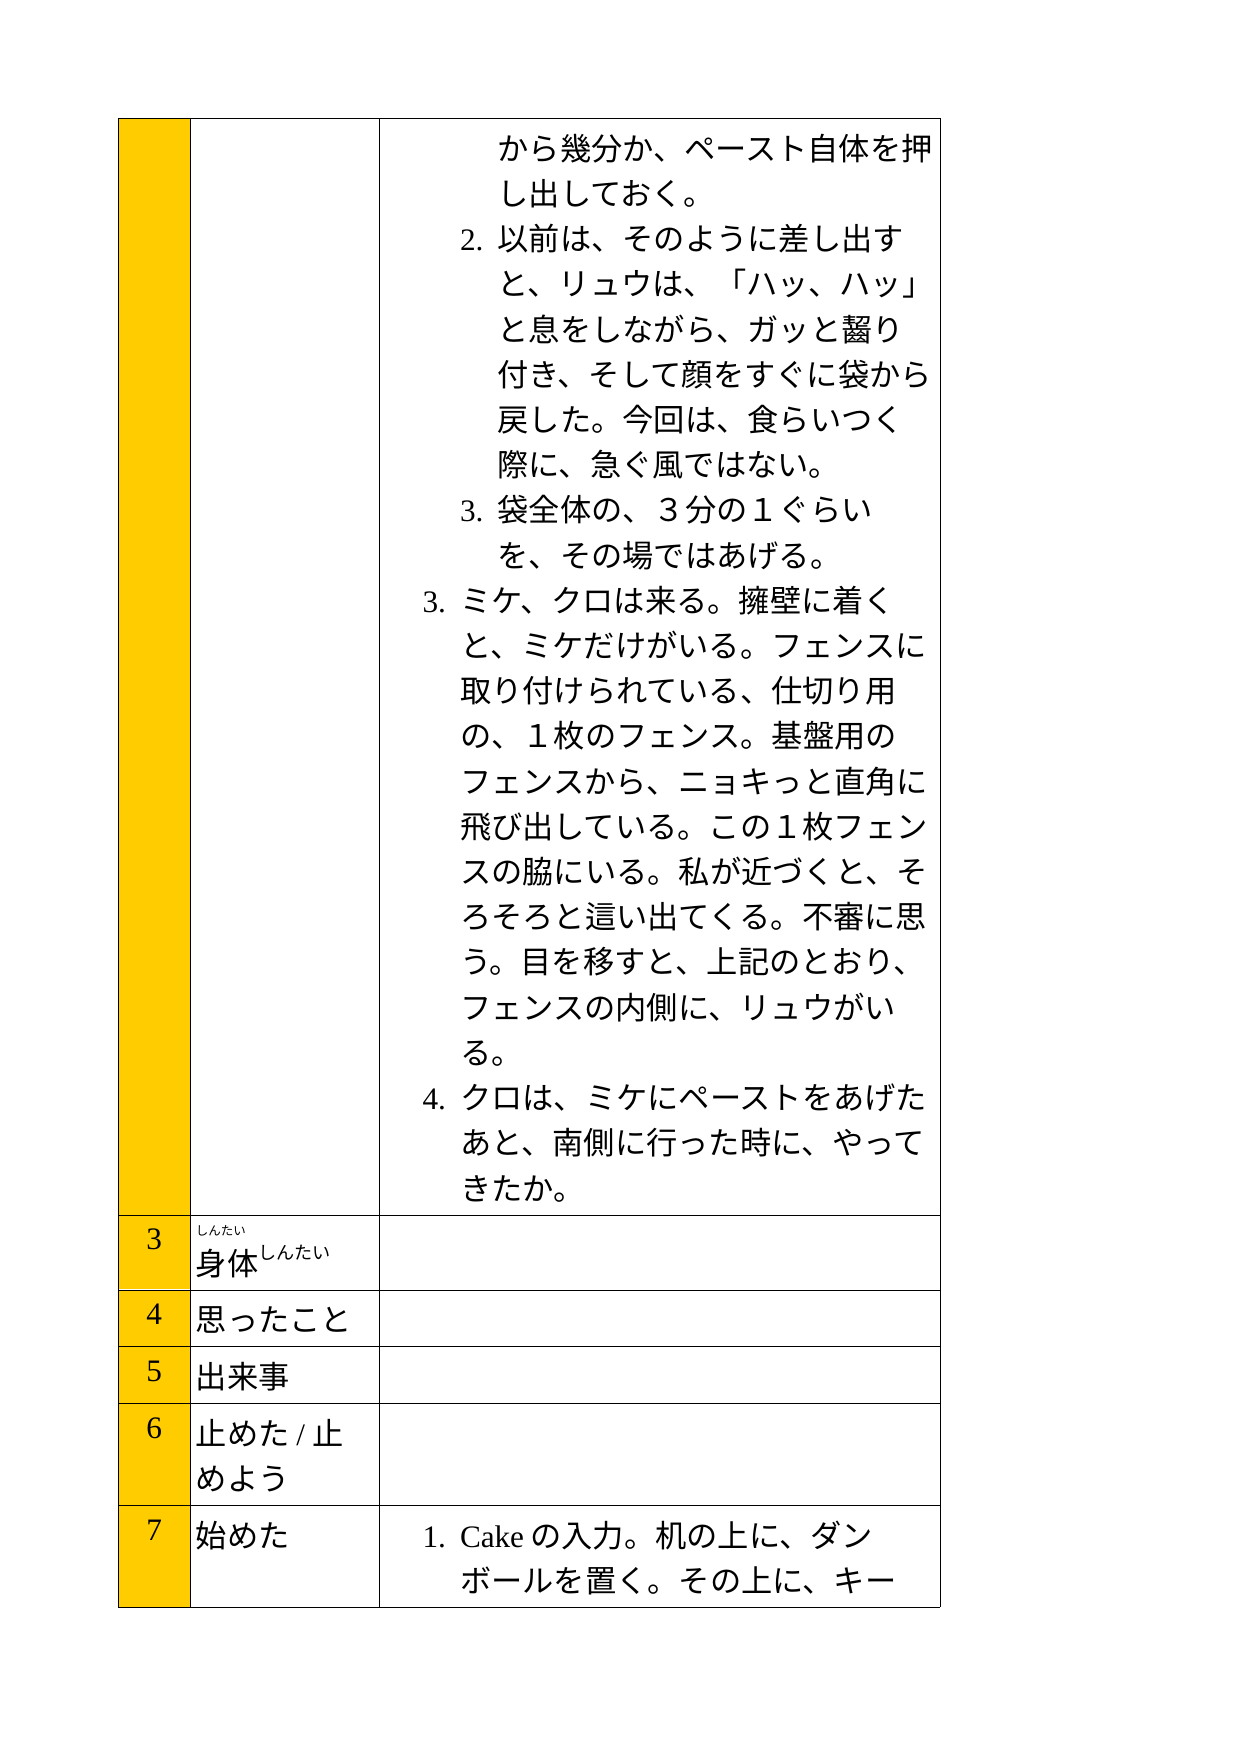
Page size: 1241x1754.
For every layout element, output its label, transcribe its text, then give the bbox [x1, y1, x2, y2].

table_cell 3 [119, 1216, 190, 1289]
table_cell 止めた / 止めよう [191, 1404, 379, 1505]
table_cell 出来事 [191, 1347, 379, 1403]
table_cell [191, 119, 379, 1215]
table_cell 6 [119, 1404, 190, 1505]
table_cell Cakeの入力。机の上に、ダンボールを置く。その上に、キー [380, 1506, 940, 1607]
table_cell から幾分か、ペースト自体を押し出しておく。 以前は、そのように差し出すと、リュウは、「ハッ、ハッ」と息をしながら、ガッと齧り付き、そして顔をすぐに袋から戻した。今回は、食らいつく際に、急ぐ風ではない。 袋全体の、３分の１ぐらいを、その場ではあげる。 ミケ、クロは来る。擁壁に着くと、ミケだけがいる。フェンスに取り付けられている、仕切り用の、１枚のフェンス。基盤用のフェンスから、ニョキっと直角に飛び出している。この１枚フェンスの脇にいる。私が近づくと、そろそろと這い出てくる。不審に思う。目を移すと、上記のとおり、フェンスの内側に、リュウがいる。 クロは、ミケにペーストをあげたあと、南側に行った時に、やってきたか。 [380, 119, 940, 1215]
table_cell 思ったこと [191, 1291, 379, 1346]
table_cell 始めた [191, 1506, 379, 1607]
table_cell [380, 1216, 940, 1289]
table_cell 7 [119, 1506, 190, 1607]
table_cell [119, 119, 190, 1215]
table_cell [380, 1404, 940, 1505]
table_cell [380, 1347, 940, 1403]
table_cell [380, 1291, 940, 1346]
table_cell 5 [119, 1347, 190, 1403]
table_cell 4 [119, 1291, 190, 1346]
table_cell 身体しんたいしんたい [191, 1216, 379, 1289]
